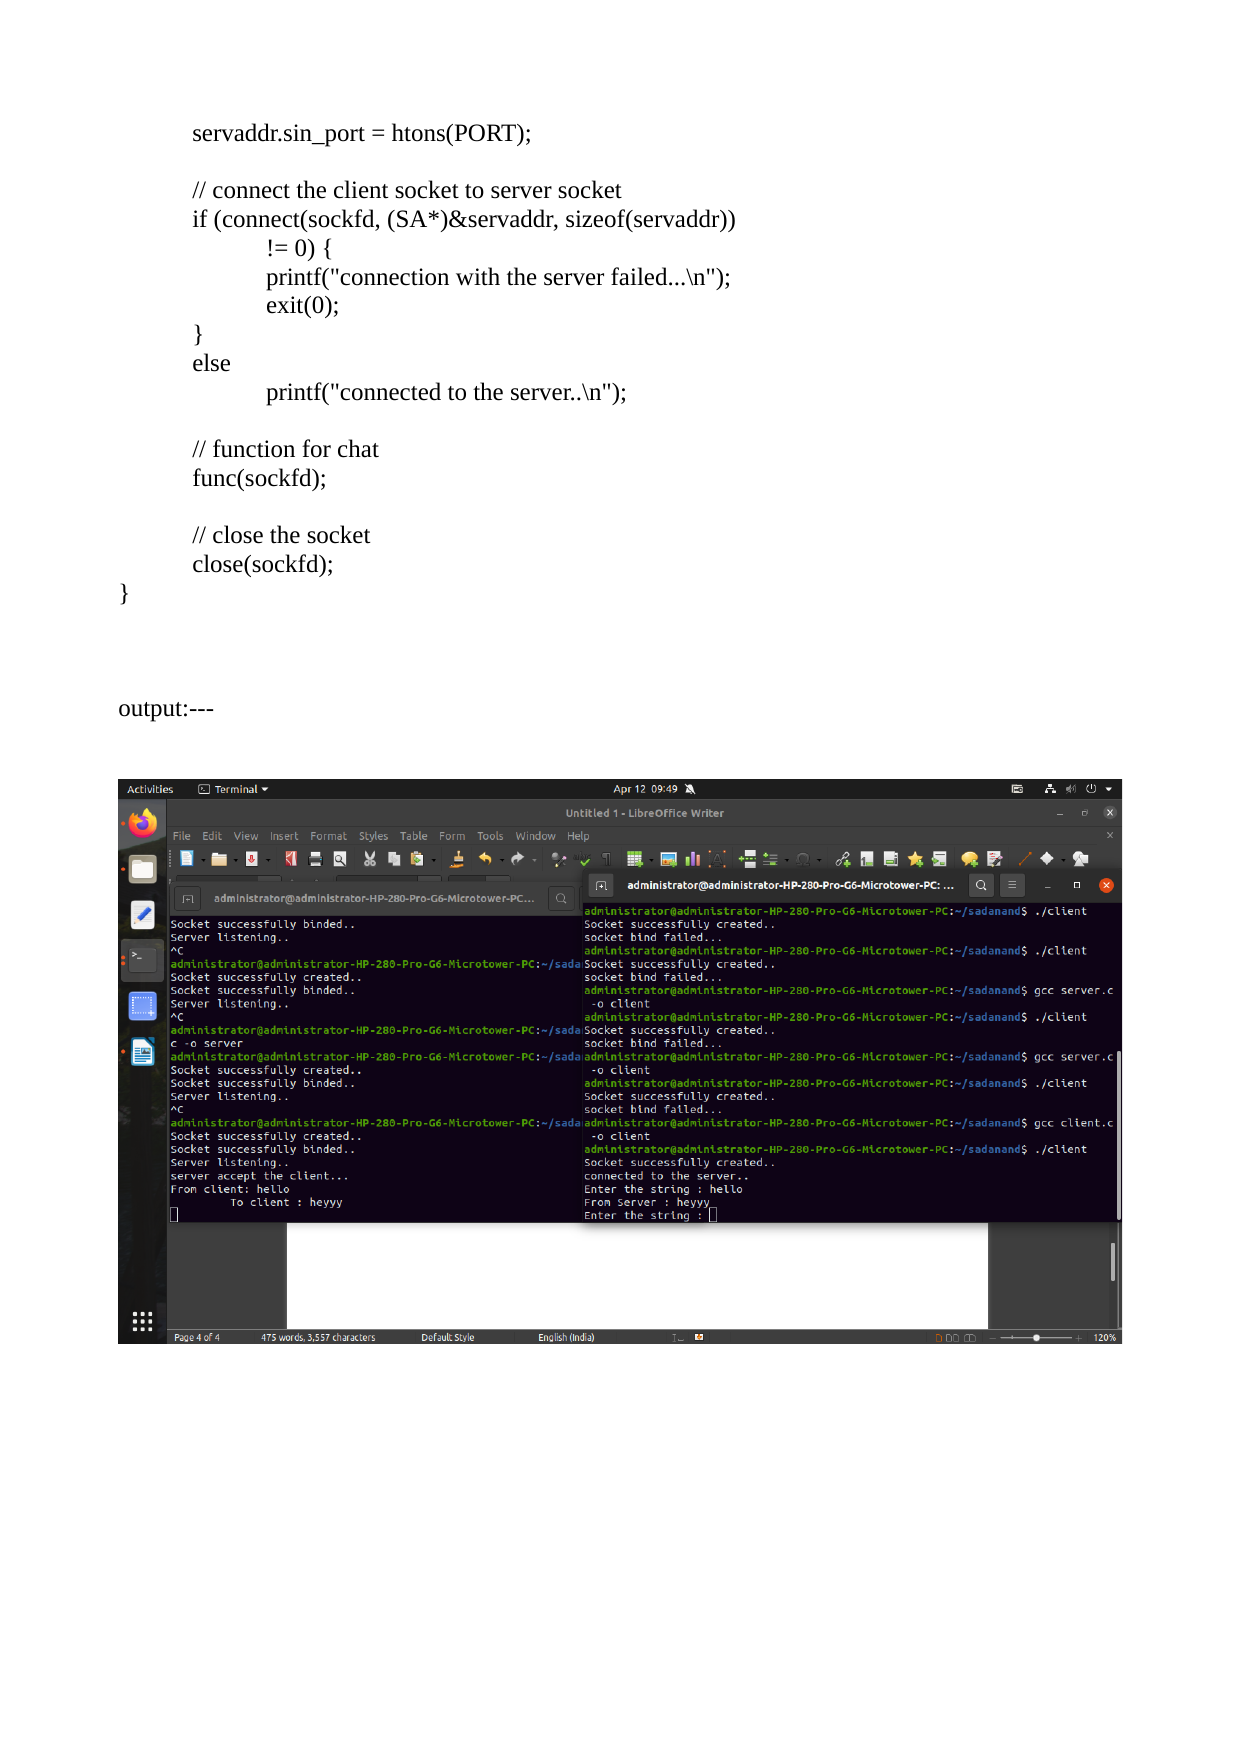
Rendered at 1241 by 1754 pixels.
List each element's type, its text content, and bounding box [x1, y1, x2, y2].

text if (connect(sockfd, (SA*)&servaddr, sizeof(servaddr)) [118, 204, 1122, 233]
text != 0) { [118, 233, 1122, 262]
text printf("connected to the server..\n"); [118, 377, 1122, 406]
text close(sockfd); [118, 549, 1122, 578]
text // close the socket [118, 521, 1122, 549]
text // function for chat [118, 434, 1122, 463]
text func(sockfd); [118, 463, 1122, 492]
text } [118, 578, 1122, 607]
picture [118, 779, 1123, 1344]
text // connect the client socket to server socket [118, 176, 1122, 204]
text } [118, 319, 1122, 348]
text servaddr.sin_port = htons(PORT); [118, 118, 1122, 147]
text output:--- [118, 693, 1122, 722]
text printf("connection with the server failed...\n"); [118, 262, 1122, 291]
text exit(0); [118, 291, 1122, 319]
text else [118, 348, 1122, 377]
